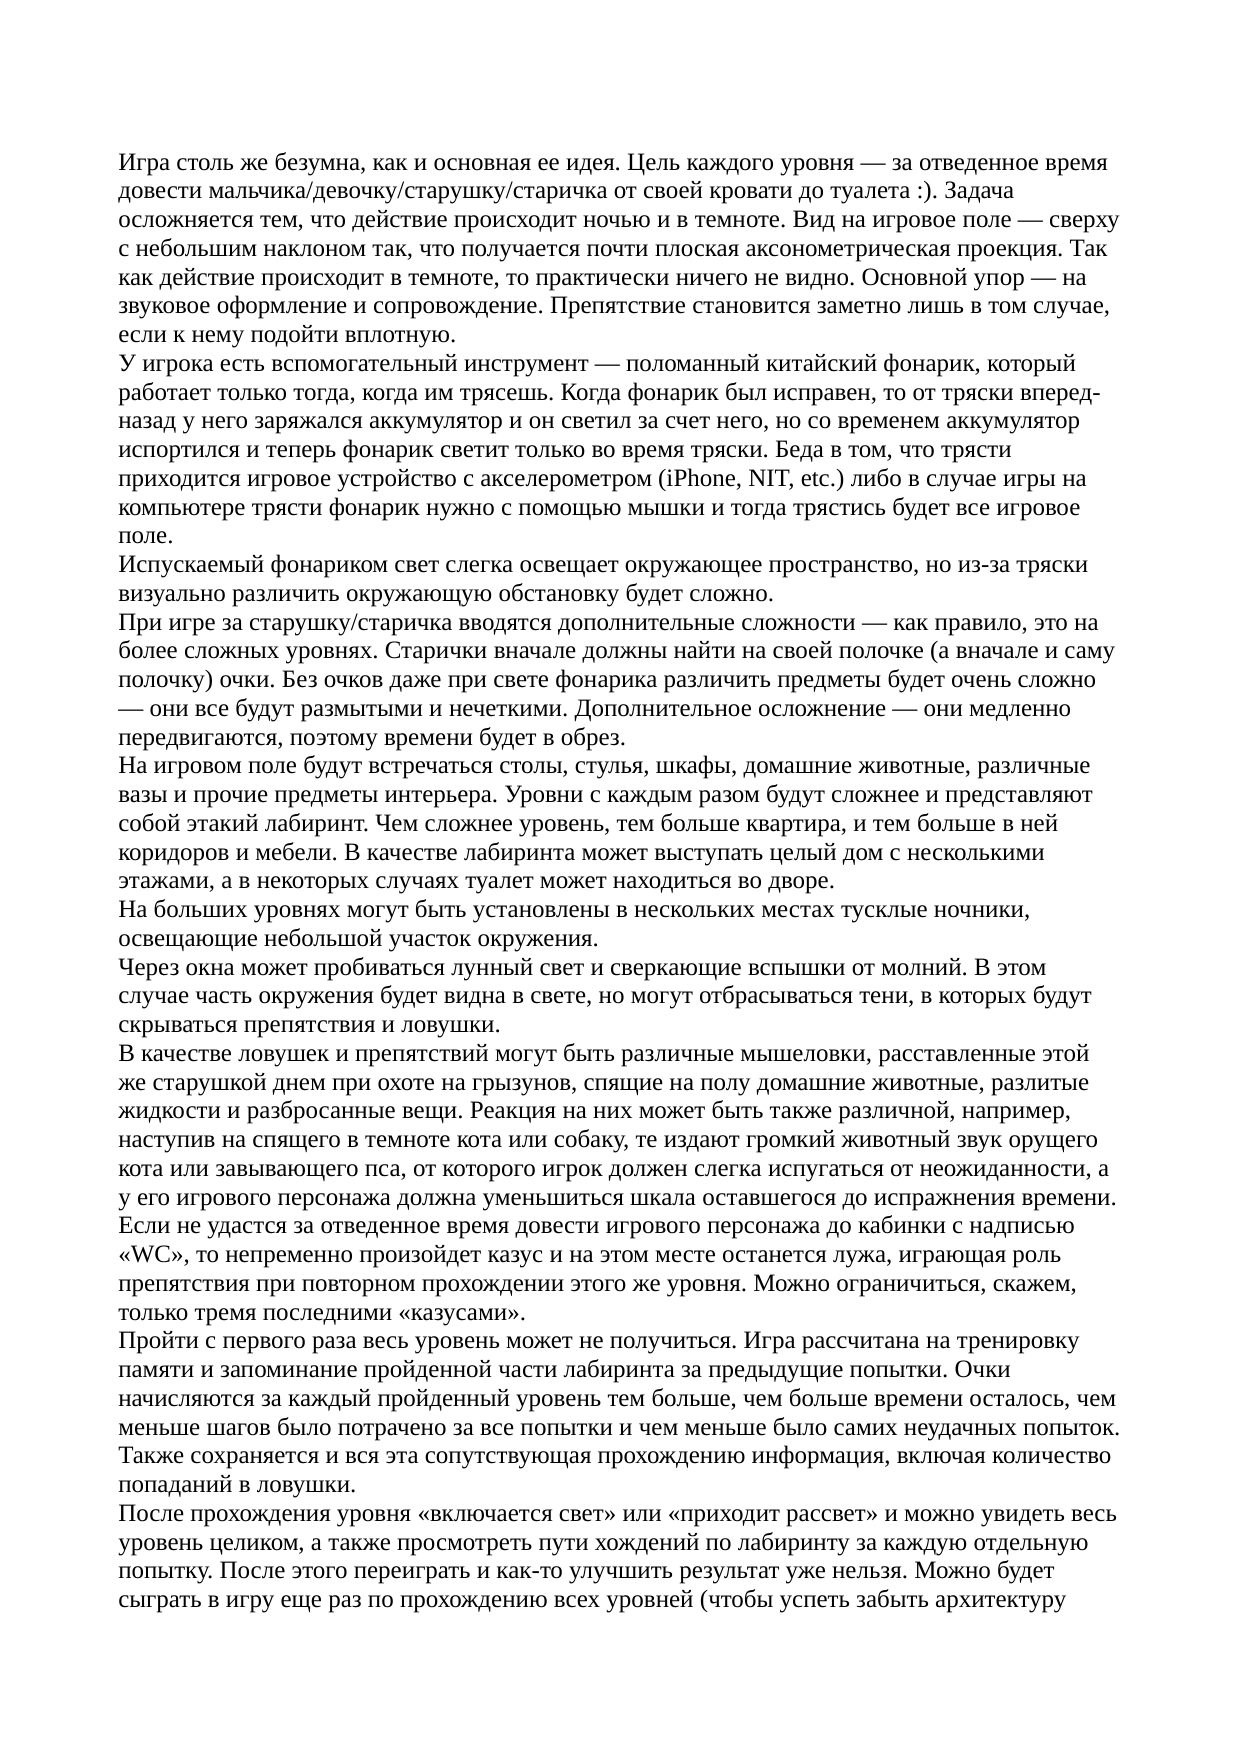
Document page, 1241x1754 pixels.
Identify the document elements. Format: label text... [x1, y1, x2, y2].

text В качестве ловушек и препятствий могут быть различные мышеловки, расставленные этой же старушкой днем при охоте на грызунов, спящие на полу домашние животные, разлитые жидкости и разбросанные вещи. Реакция на них может быть также различной, например, наступив на спящего в темноте кота или собаку, те издают громкий животный звук орущего кота или завывающего пса, от которого игрок должен слегка испугаться от неожиданности, а у его игрового персонажа должна уменьшиться шкала оставшегося до испражнения времени. [118, 1038, 1122, 1211]
text Игра столь же безумна, как и основная ее идея. Цель каждого уровня — за отведенное время довести мальчика/девочку/старушку/старичка от своей кровати до туалета :). Задача осложняется тем, что действие происходит ночью и в темноте. Вид на игровое поле — сверху с небольшим наклоном так, что получается почти плоская аксонометрическая проекция. Так как действие происходит в темноте, то практически ничего не видно. Основной упор — на звуковое оформление и сопровождение. Препятствие становится заметно лишь в том случае, если к нему подойти вплотную. [118, 147, 1122, 348]
text Через окна может пробиваться лунный свет и сверкающие вспышки от молний. В этом случае часть окружения будет видна в свете, но могут отбрасываться тени, в которых будут скрываться препятствия и ловушки. [118, 952, 1122, 1038]
text При игре за старушку/старичка вводятся дополнительные сложности — как правило, это на более сложных уровнях. Старички вначале должны найти на своей полочке (а вначале и саму полочку) очки. Без очков даже при свете фонарика различить предметы будет очень сложно — они все будут размытыми и нечеткими. Дополнительное осложнение — они медленно передвигаются, поэтому времени будет в обрез. [118, 607, 1122, 751]
text После прохождения уровня «включается свет» или «приходит рассвет» и можно увидеть весь уровень целиком, а также просмотреть пути хождений по лабиринту за каждую отдельную попытку. После этого переиграть и как-то улучшить результат уже нельзя. Можно будет сыграть в игру еще раз по прохождению всех уровней (чтобы успеть забыть архитектуру [118, 1498, 1122, 1613]
text У игрока есть вспомогательный инструмент — поломанный китайский фонарик, который работает только тогда, когда им трясешь. Когда фонарик был исправен, то от тряски вперед-назад у него заряжался аккумулятор и он светил за счет него, но со временем аккумулятор испортился и теперь фонарик светит только во время тряски. Беда в том, что трясти приходится игровое устройство с акселерометром (iPhone, NIT, etc.) либо в случае игры на компьютере трясти фонарик нужно с помощью мышки и тогда трястись будет все игровое поле. [118, 348, 1122, 549]
text На больших уровнях могут быть установлены в нескольких местах тусклые ночники, освещающие небольшой участок окружения. [118, 894, 1122, 952]
text Испускаемый фонариком свет слегка освещает окружающее пространство, но из-за тряски визуально различить окружающую обстановку будет сложно. [118, 549, 1122, 607]
text Пройти с первого раза весь уровень может не получиться. Игра рассчитана на тренировку памяти и запоминание пройденной части лабиринта за предыдущие попытки. Очки начисляются за каждый пройденный уровень тем больше, чем больше времени осталось, чем меньше шагов было потрачено за все попытки и чем меньше было самих неудачных попыток. Также сохраняется и вся эта сопутствующая прохождению информация, включая количество попаданий в ловушки. [118, 1326, 1122, 1498]
text Если не удастся за отведенное время довести игрового персонажа до кабинки с надписью «WC», то непременно произойдет казус и на этом месте останется лужа, играющая роль препятствия при повторном прохождении этого же уровня. Можно ограничиться, скажем, только тремя последними «казусами». [118, 1211, 1122, 1326]
text На игровом поле будут встречаться столы, стулья, шкафы, домашние животные, различные вазы и прочие предметы интерьера. Уровни с каждым разом будут сложнее и представляют собой этакий лабиринт. Чем сложнее уровень, тем больше квартира, и тем больше в ней коридоров и мебели. В качестве лабиринта может выступать целый дом с несколькими этажами, а в некоторых случаях туалет может находиться во дворе. [118, 751, 1122, 894]
